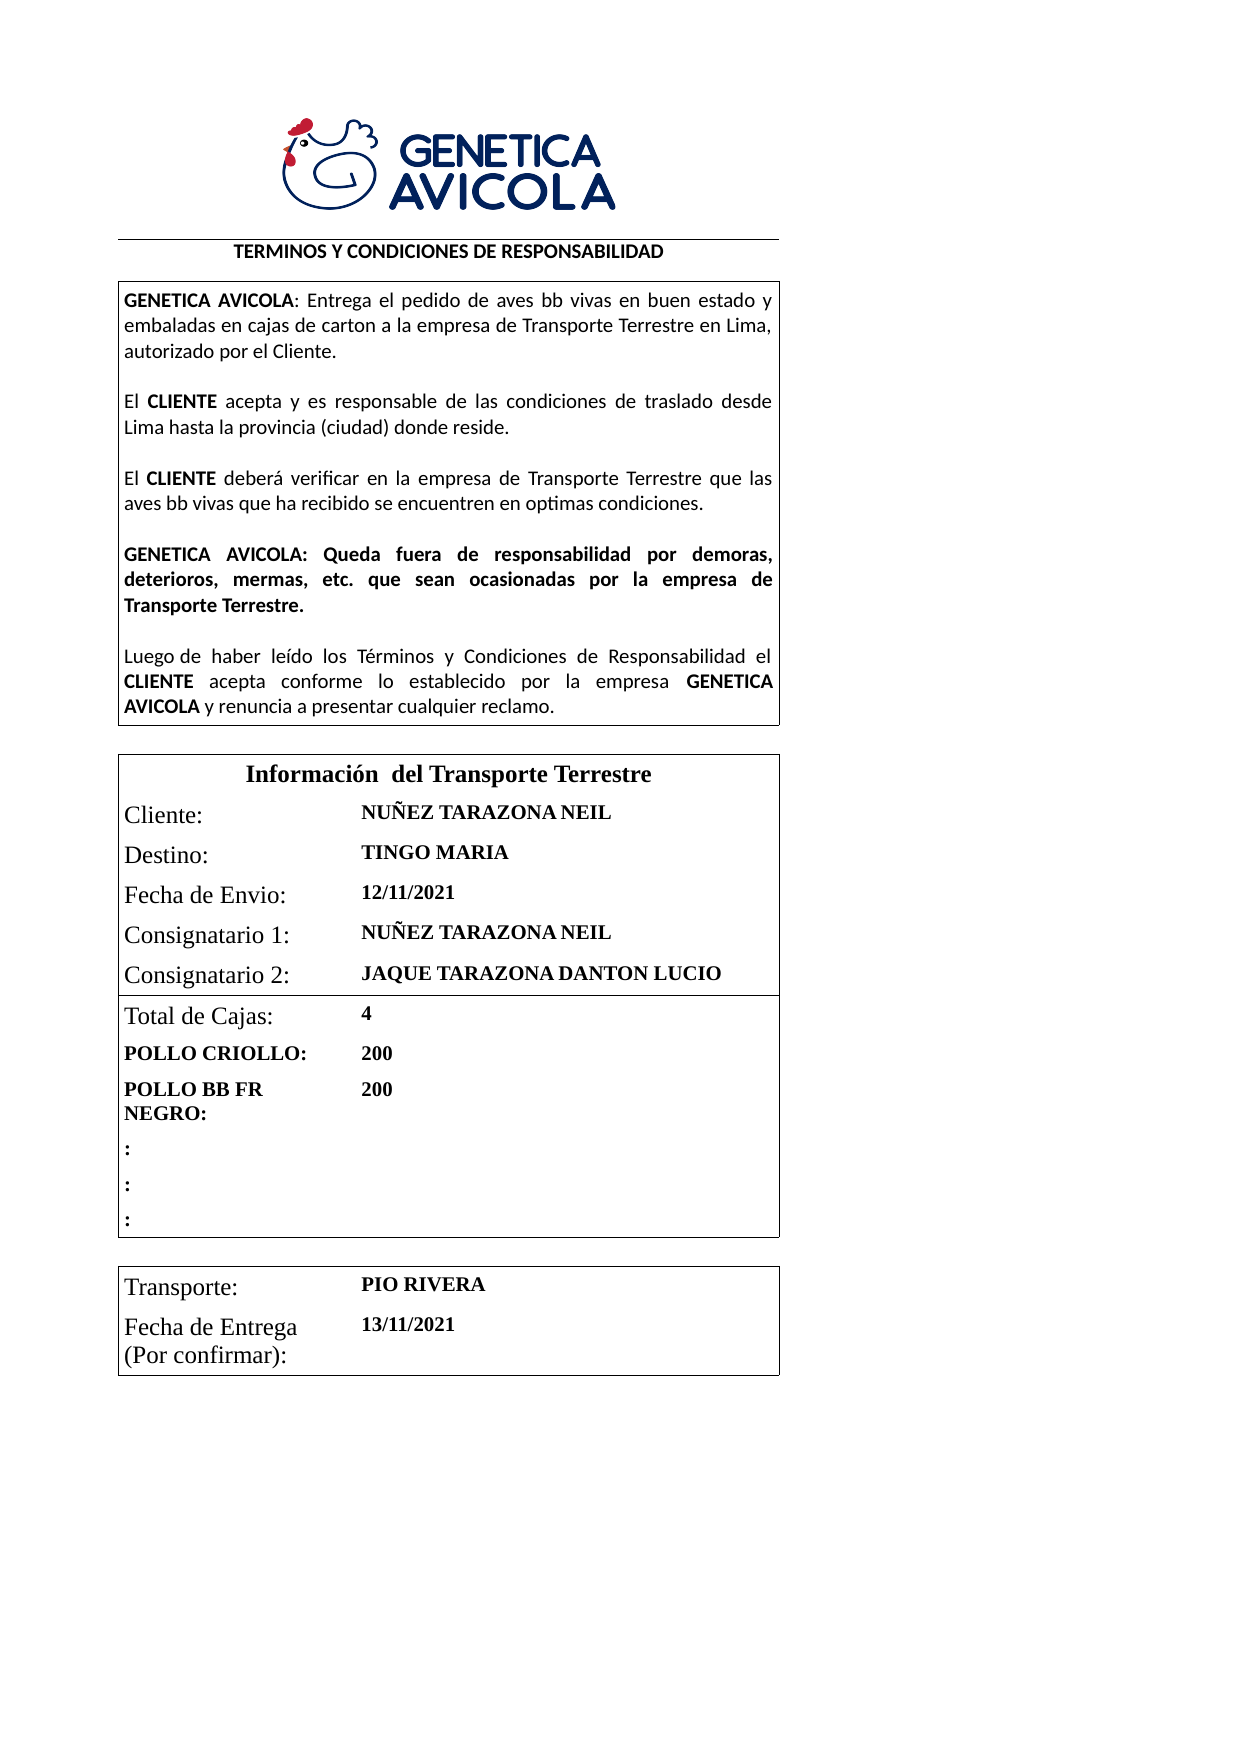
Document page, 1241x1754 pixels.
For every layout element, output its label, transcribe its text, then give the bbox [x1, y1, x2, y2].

table_cell JAQUE TARAZONA DANTON LUCIO [356, 955, 779, 995]
table_cell Cliente: [119, 794, 356, 834]
table_cell 200 [356, 1071, 779, 1130]
table_cell [118, 1238, 356, 1266]
table_cell POLLO CRIOLLO: [119, 1035, 356, 1071]
table_cell Total de Cajas: [119, 996, 356, 1035]
table_cell TINGO MARIA [356, 834, 779, 874]
table_cell [356, 1238, 779, 1266]
table_cell 12/11/2021 [356, 874, 779, 914]
table_cell [356, 1201, 779, 1237]
table_cell Consignatario 2: [119, 955, 356, 995]
table_cell [356, 1130, 779, 1166]
table_cell [356, 1166, 779, 1201]
table_cell : [119, 1130, 356, 1166]
table_cell Fecha de Envio: [119, 874, 356, 914]
table_cell PIO RIVERA [356, 1267, 779, 1306]
table_header Información del Transporte Terrestre [119, 755, 779, 794]
table_cell NUÑEZ TARAZONA NEIL [356, 794, 779, 834]
table_cell GENETICA AVICOLA: Entrega el pedido de aves bb vivas en buen estado y embaladas en cajas de carton a la empresa de Transporte Terrestre en Lima, autorizado por el Cliente. El CLIENTE acepta y es responsable de las condiciones de traslado desde Lima hasta la provincia (ciudad) donde reside. El CLIENTE deberá verificar en la empresa de Transporte Terrestre que las aves bb vivas que ha recibido se encuentren en optimas condiciones. GENETICA AVICOLA: Queda fuera de responsabilidad por demoras, deterioros, mermas, etc. que sean ocasionadas por la empresa de Transporte Terrestre. Luego de haber leído los Términos y Condiciones de Responsabilidad el CLIENTE acepta conforme lo establecido por la empresa GENETICA AVICOLA y renuncia a presentar cualquier reclamo. [119, 282, 779, 725]
table_cell Fecha de Entrega (Por confirmar): [119, 1306, 356, 1375]
table_cell Transporte: [119, 1267, 356, 1306]
table_cell 4 [356, 996, 779, 1035]
table_cell NUÑEZ TARAZONA NEIL [356, 915, 779, 955]
table_cell 13/11/2021 [356, 1306, 779, 1375]
table_cell : [119, 1166, 356, 1201]
table_cell Destino: [119, 834, 356, 874]
picture [282, 118, 616, 210]
table_cell 200 [356, 1035, 779, 1071]
table_cell : [119, 1201, 356, 1237]
table_cell POLLO BB FR NEGRO: [119, 1071, 356, 1130]
table_header TERMINOS Y CONDICIONES DE RESPONSABILIDAD [118, 240, 779, 281]
table_cell Consignatario 1: [119, 915, 356, 955]
